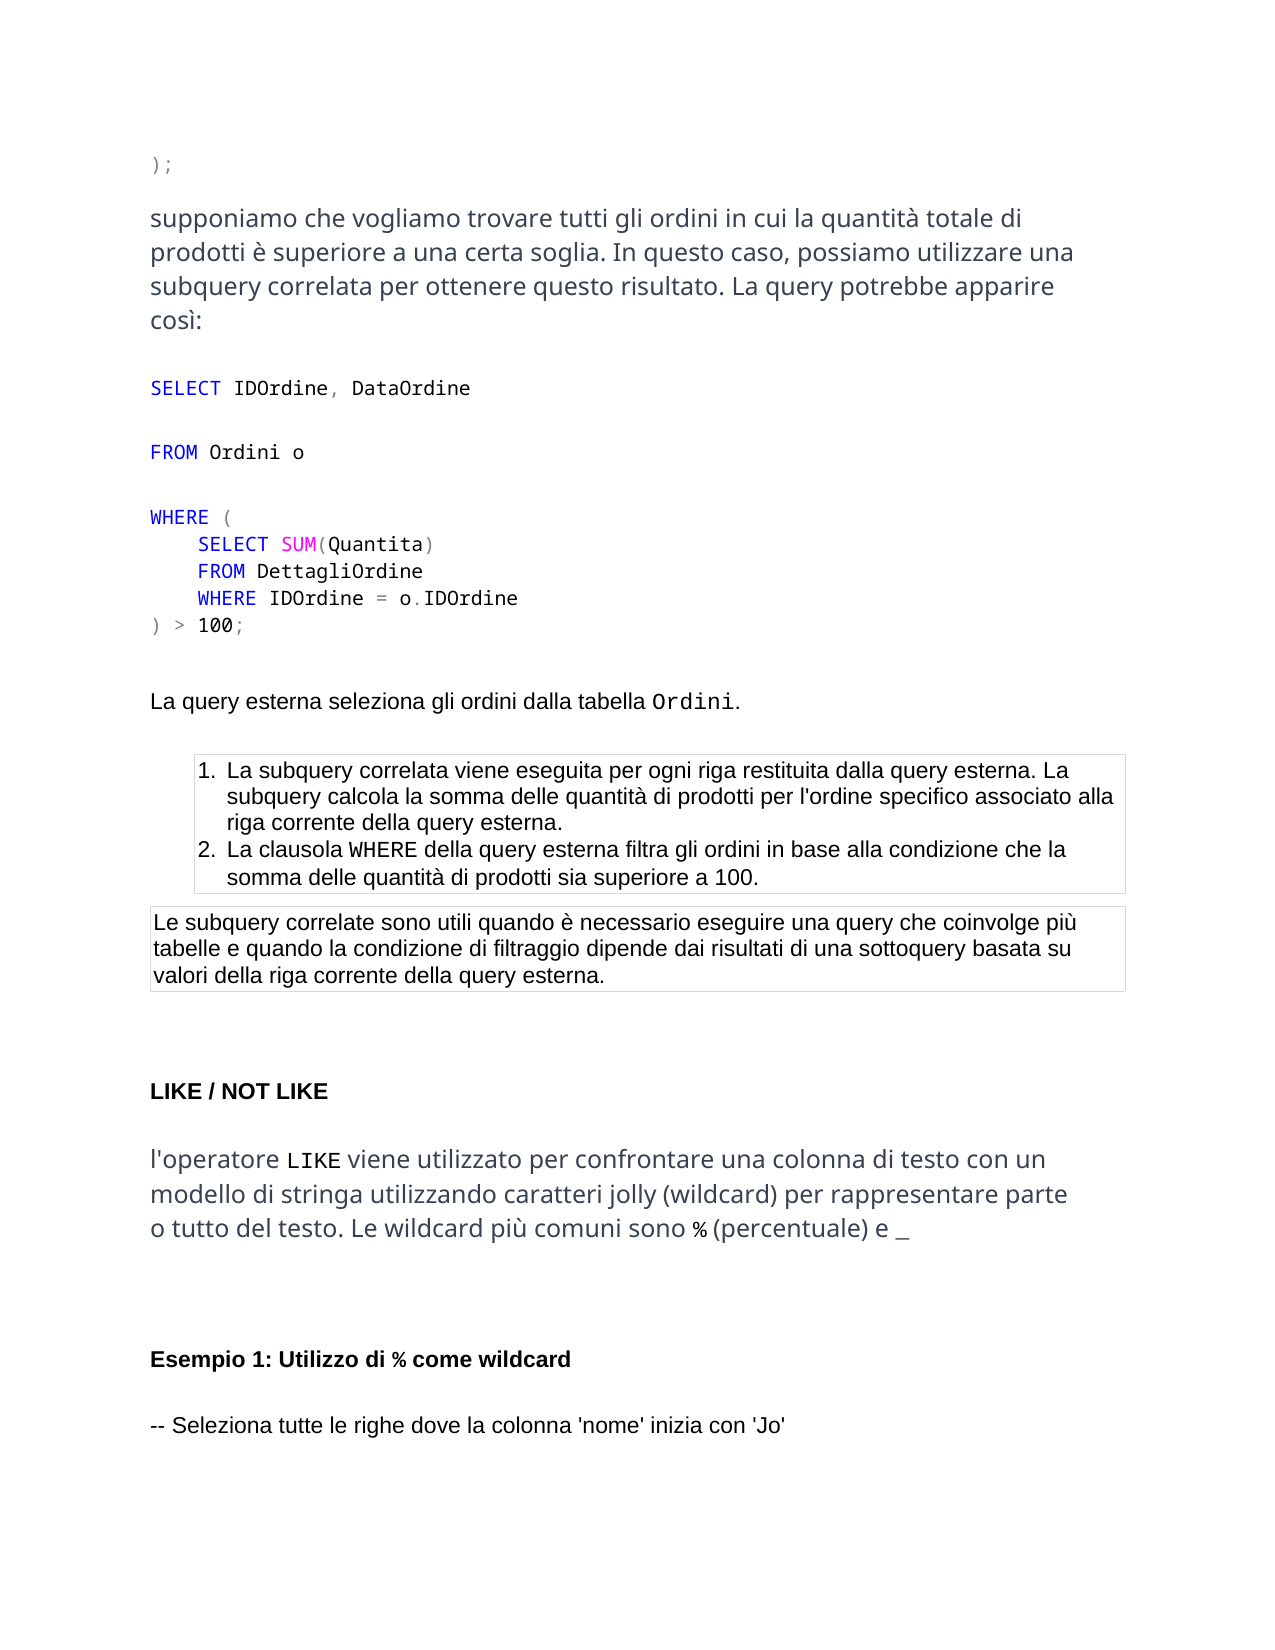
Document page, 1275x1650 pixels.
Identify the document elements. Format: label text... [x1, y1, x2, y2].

list La subquery correlata viene eseguita per ogni riga restituita dalla query esterna. La subquery calcola la somma delle quantità di prodotti per l'ordine specifico associato alla riga corrente della query esterna. [195, 755, 1125, 833]
text La query esterna seleziona gli ordini dalla tabella Ordini. [150, 688, 1087, 716]
text SELECT IDOrdine, DataOrdine [150, 374, 1087, 401]
text WHERE IDOrdine = o.IDOrdine [150, 584, 1125, 611]
text -- Seleziona tutte le righe dove la colonna 'nome' inizia con 'Jo' [150, 1412, 1087, 1438]
text SELECT SUM(Quantita) [150, 530, 1125, 557]
subtitle Esempio 1: Utilizzo di % come wildcard [150, 1346, 1087, 1374]
text FROM DettagliOrdine [150, 557, 1125, 584]
text FROM Ordini o [150, 439, 1087, 466]
text WHERE ( [150, 503, 1125, 530]
subtitle LIKE / NOT LIKE [150, 1078, 1087, 1105]
text l'operatore LIKE viene utilizzato per confrontare una colonna di testo con un modello di stringa utilizzando caratteri jolly (wildcard) per rappresentare parte o tutto del testo. Le wildcard più comuni sono % (percentuale) e _ [150, 1142, 1087, 1244]
text ); [150, 150, 1125, 177]
list La clausola WHERE della query esterna filtra gli ordini in base alla condizione che la somma delle quantità di prodotti sia superiore a 100. [195, 833, 1125, 893]
text Le subquery correlate sono utili quando è necessario eseguire una query che coinvolge più tabelle e quando la condizione di filtraggio dipende dai risultati di una sottoquery basata su valori della riga corrente della query esterna. [151, 907, 1125, 991]
text supponiamo che vogliamo trovare tutti gli ordini in cui la quantità totale di prodotti è superiore a una certa soglia. In questo caso, possiamo utilizzare una subquery correlata per ottenere questo risultato. La query potrebbe apparire così: [150, 200, 1087, 337]
text ) > 100; [150, 611, 1125, 638]
